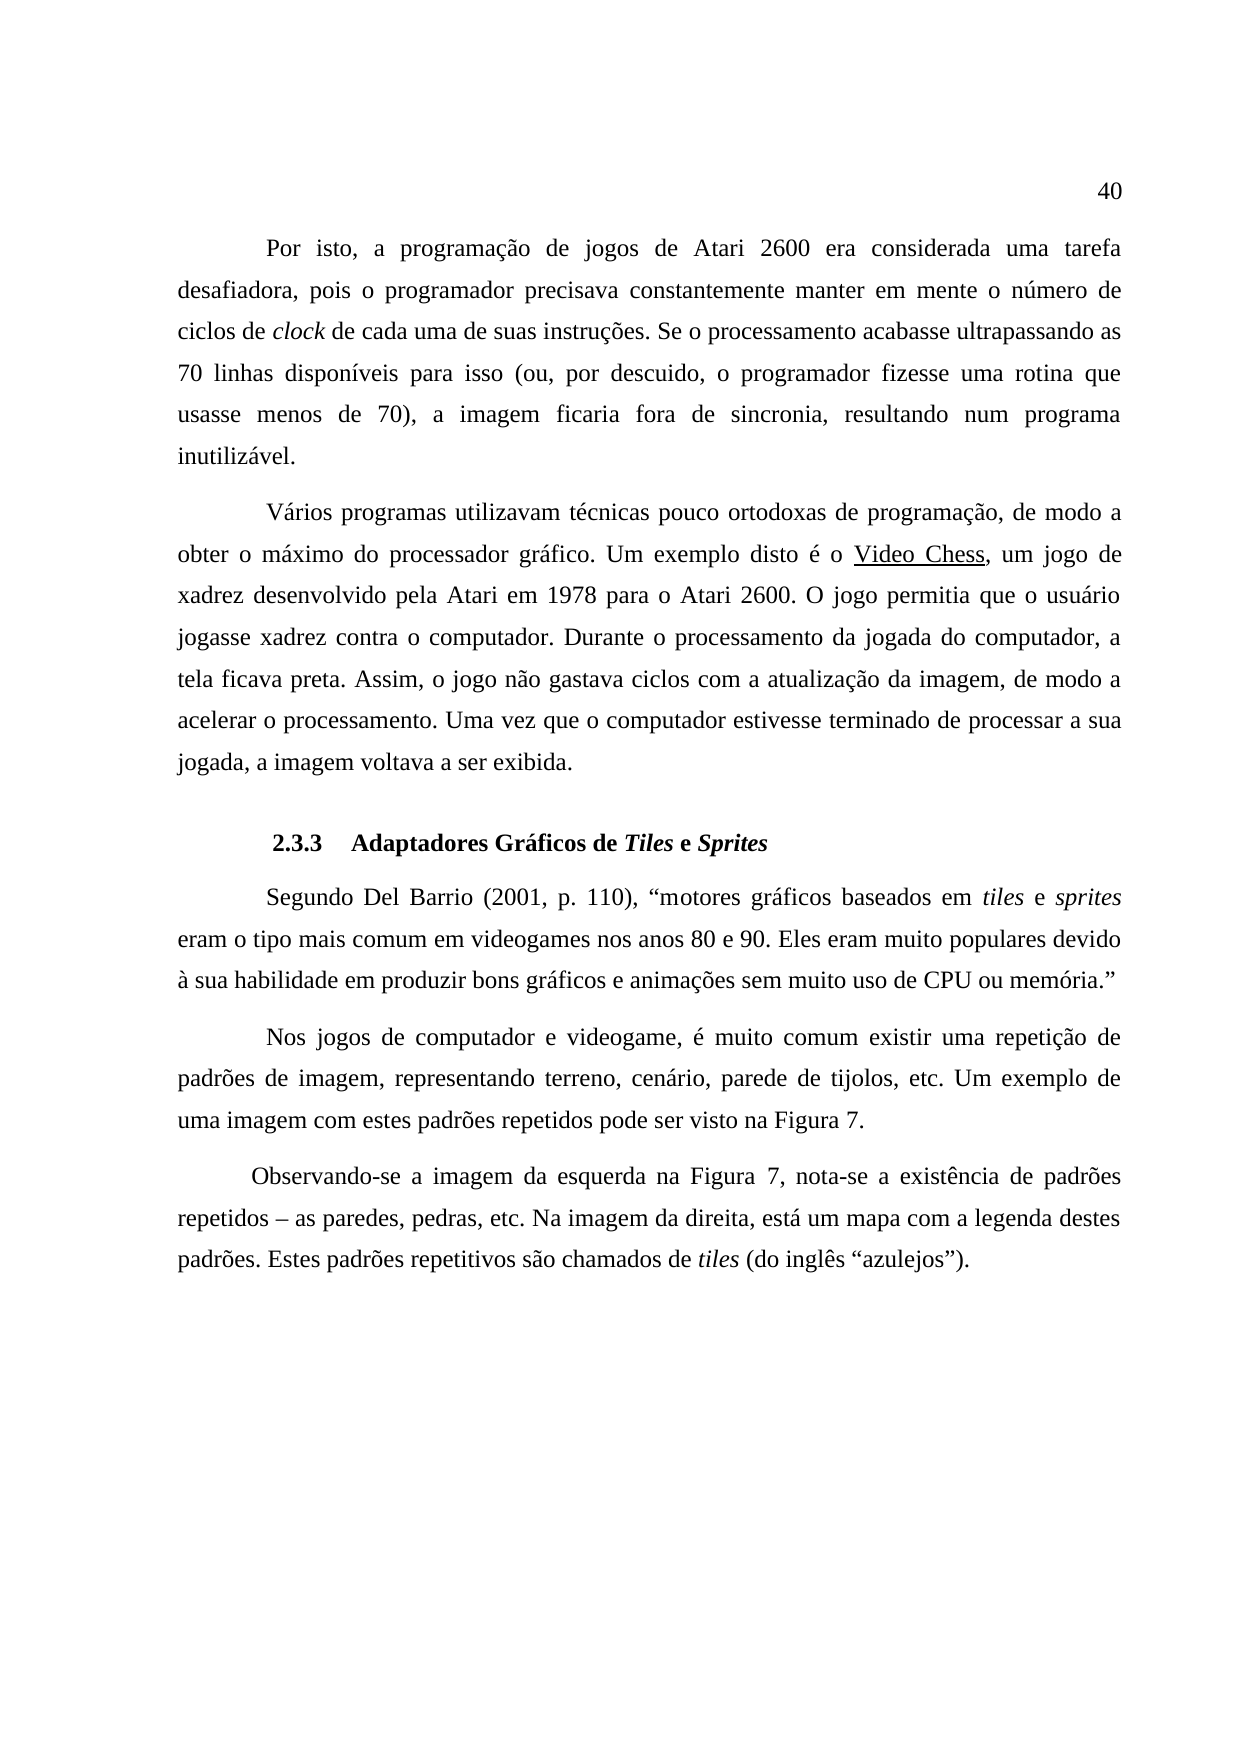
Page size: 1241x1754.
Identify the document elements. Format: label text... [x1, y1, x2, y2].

text Por isto, a programação de jogos de Atari 2600 era considerada uma tarefa desafiadora, pois o programador precisava constantemente manter em mente o número de ciclos de clock de cada uma de suas instruções. Se o processamento acabasse ultrapassando as 70 linhas disponíveis para isso (ou, por descuido, o programador fizesse uma rotina que usasse menos de 70), a imagem ficaria fora de sincronia, resultando num programa inutilizável. [177, 234, 1122, 470]
text Segundo Del Barrio (2001, p. 110), “motores gráficos baseados em tiles e sprites eram o tipo mais comum em videogames nos anos 80 e 90. Eles eram muito populares devido à sua habilidade em produzir bons gráficos e animações sem muito uso de CPU ou memória.” [177, 883, 1122, 994]
text Observando-se a imagem da esquerda na Figura 7, nota-se a existência de padrões repetidos – as paredes, pedras, etc. Na imagem da direita, está um mapa com a legenda destes padrões. Estes padrões repetitivos são chamados de tiles (do inglês “azulejos”). [177, 1162, 1122, 1273]
text Vários programas utilizavam técnicas pouco ortodoxas de programação, de modo a obter o máximo do processador gráfico. Um exemplo disto é o Video Chess, um jogo de xadrez desenvolvido pela Atari em 1978 para o Atari 2600. O jogo permitia que o usuário jogasse xadrez contra o computador. Durante o processamento da jogada do computador, a tela ficava preta. Assim, o jogo não gastava ciclos com a atualização da imagem, de modo a acelerar o processamento. Uma vez que o computador estivesse terminado de processar a sua jogada, a imagem voltava a ser exibida. [177, 498, 1122, 776]
subtitle Adaptadores Gráficos de Tiles e Sprites [177, 829, 1122, 857]
text Nos jogos de computador e videogame, é muito comum existir uma repetição de padrões de imagem, representando terreno, cenário, parede de tijolos, etc. Um exemplo de uma imagem com estes padrões repetidos pode ser visto na Figura 7. [177, 1023, 1122, 1134]
